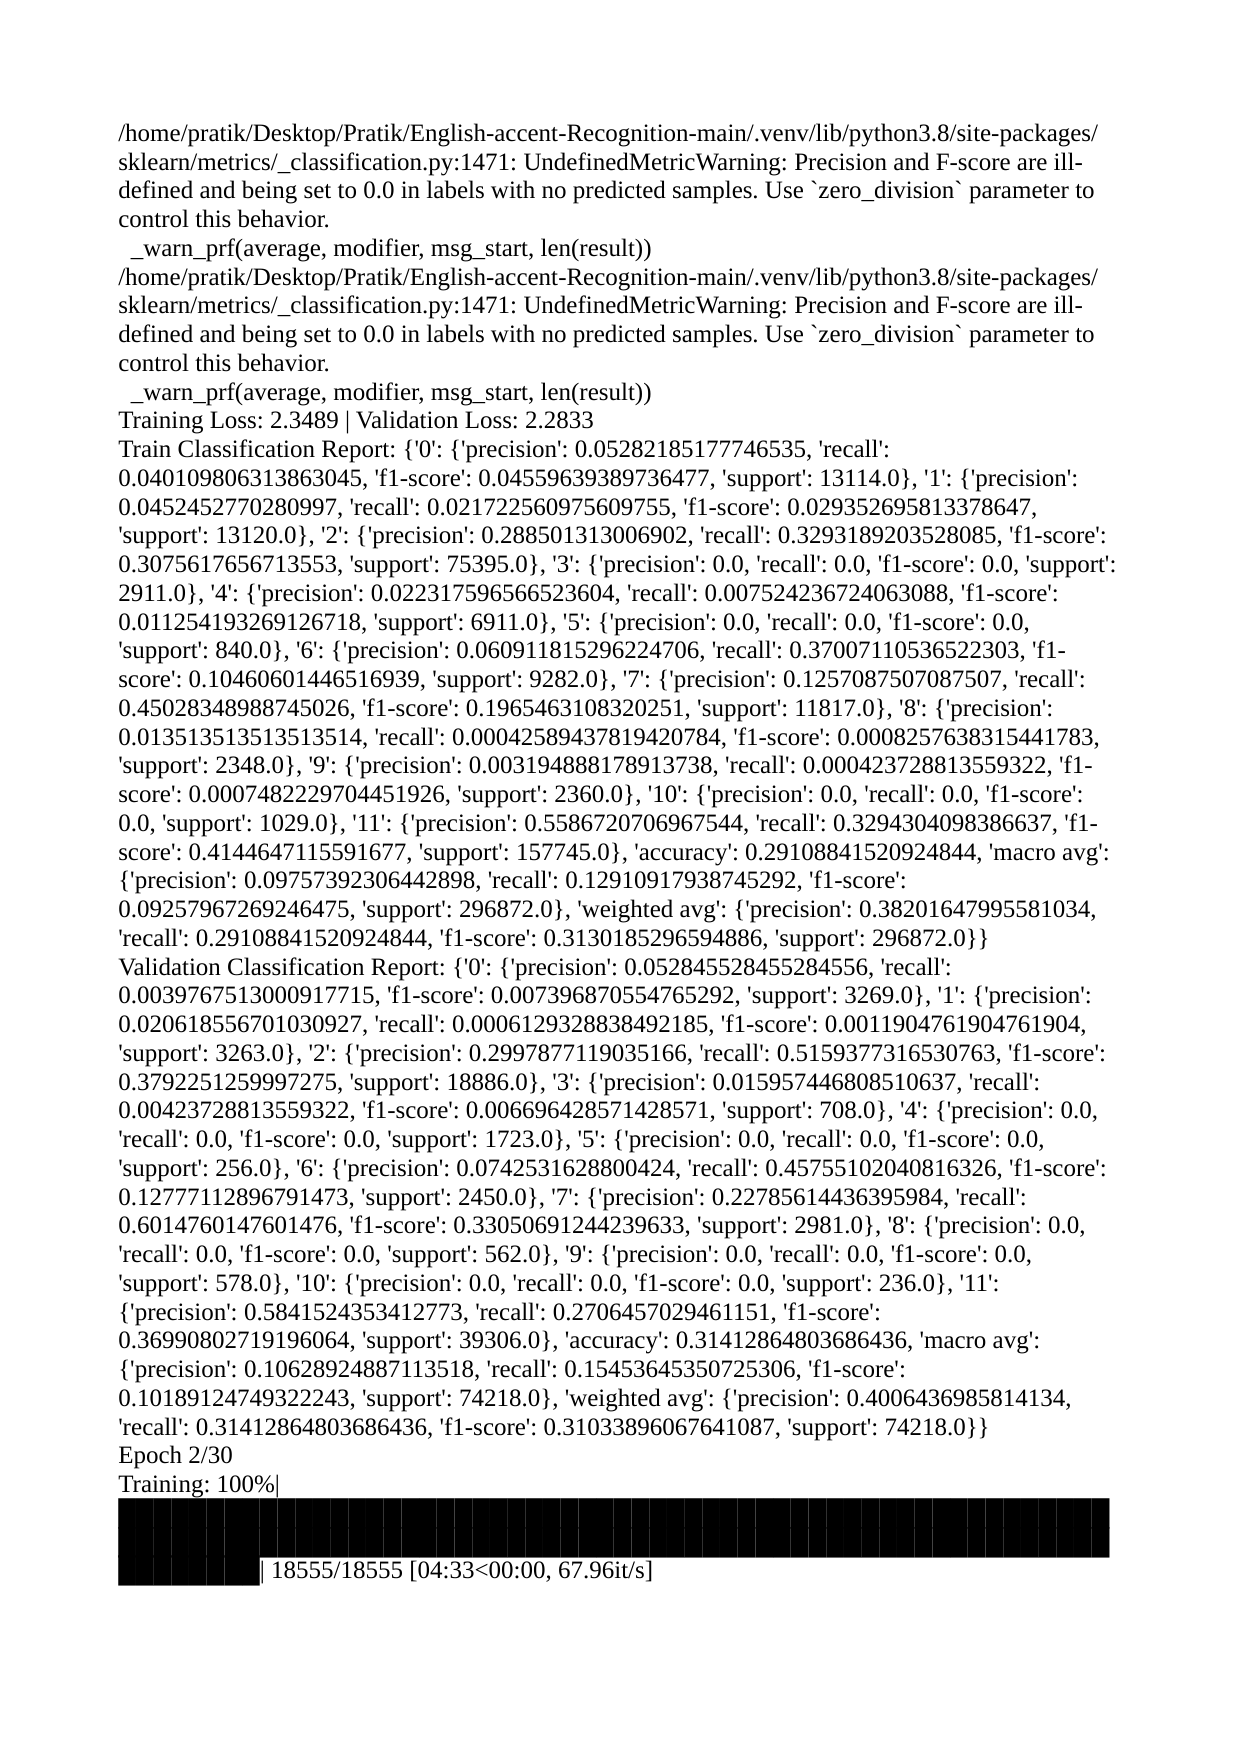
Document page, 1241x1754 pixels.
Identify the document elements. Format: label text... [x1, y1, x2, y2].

text Training: 100%|████████████████████████████████████████████████████████████████████████████████████████████████████████████████████████| 18555/18555 [04:33<00:00, 67.96it/s] [118, 1469, 1122, 1584]
text /home/pratik/Desktop/Pratik/English-accent-Recognition-main/.venv/lib/python3.8/site-packages/sklearn/metrics/_classification.py:1471: UndefinedMetricWarning: Precision and F-score are ill-defined and being set to 0.0 in labels with no predicted samples. Use `zero_division` parameter to control this behavior. [118, 118, 1122, 233]
text Train Classification Report: {'0': {'precision': 0.05282185177746535, 'recall': 0.040109806313863045, 'f1-score': 0.04559639389736477, 'support': 13114.0}, '1': {'precision': 0.0452452770280997, 'recall': 0.021722560975609755, 'f1-score': 0.029352695813378647, 'support': 13120.0}, '2': {'precision': 0.288501313006902, 'recall': 0.3293189203528085, 'f1-score': 0.3075617656713553, 'support': 75395.0}, '3': {'precision': 0.0, 'recall': 0.0, 'f1-score': 0.0, 'support': 2911.0}, '4': {'precision': 0.022317596566523604, 'recall': 0.007524236724063088, 'f1-score': 0.011254193269126718, 'support': 6911.0}, '5': {'precision': 0.0, 'recall': 0.0, 'f1-score': 0.0, 'support': 840.0}, '6': {'precision': 0.060911815296224706, 'recall': 0.37007110536522303, 'f1-score': 0.10460601446516939, 'support': 9282.0}, '7': {'precision': 0.1257087507087507, 'recall': 0.45028348988745026, 'f1-score': 0.1965463108320251, 'support': 11817.0}, '8': {'precision': 0.013513513513513514, 'recall': 0.00042589437819420784, 'f1-score': 0.0008257638315441783, 'support': 2348.0}, '9': {'precision': 0.003194888178913738, 'recall': 0.000423728813559322, 'f1-score': 0.0007482229704451926, 'support': 2360.0}, '10': {'precision': 0.0, 'recall': 0.0, 'f1-score': 0.0, 'support': 1029.0}, '11': {'precision': 0.5586720706967544, 'recall': 0.3294304098386637, 'f1-score': 0.4144647115591677, 'support': 157745.0}, 'accuracy': 0.29108841520924844, 'macro avg': {'precision': 0.09757392306442898, 'recall': 0.12910917938745292, 'f1-score': 0.09257967269246475, 'support': 296872.0}, 'weighted avg': {'precision': 0.38201647995581034, 'recall': 0.29108841520924844, 'f1-score': 0.3130185296594886, 'support': 296872.0}} [118, 434, 1122, 952]
text _warn_prf(average, modifier, msg_start, len(result)) [118, 377, 1122, 406]
text /home/pratik/Desktop/Pratik/English-accent-Recognition-main/.venv/lib/python3.8/site-packages/sklearn/metrics/_classification.py:1471: UndefinedMetricWarning: Precision and F-score are ill-defined and being set to 0.0 in labels with no predicted samples. Use `zero_division` parameter to control this behavior. [118, 262, 1122, 377]
text Validation Classification Report: {'0': {'precision': 0.052845528455284556, 'recall': 0.0039767513000917715, 'f1-score': 0.007396870554765292, 'support': 3269.0}, '1': {'precision': 0.020618556701030927, 'recall': 0.0006129328838492185, 'f1-score': 0.0011904761904761904, 'support': 3263.0}, '2': {'precision': 0.2997877119035166, 'recall': 0.5159377316530763, 'f1-score': 0.3792251259997275, 'support': 18886.0}, '3': {'precision': 0.015957446808510637, 'recall': 0.00423728813559322, 'f1-score': 0.006696428571428571, 'support': 708.0}, '4': {'precision': 0.0, 'recall': 0.0, 'f1-score': 0.0, 'support': 1723.0}, '5': {'precision': 0.0, 'recall': 0.0, 'f1-score': 0.0, 'support': 256.0}, '6': {'precision': 0.0742531628800424, 'recall': 0.45755102040816326, 'f1-score': 0.12777112896791473, 'support': 2450.0}, '7': {'precision': 0.22785614436395984, 'recall': 0.6014760147601476, 'f1-score': 0.33050691244239633, 'support': 2981.0}, '8': {'precision': 0.0, 'recall': 0.0, 'f1-score': 0.0, 'support': 562.0}, '9': {'precision': 0.0, 'recall': 0.0, 'f1-score': 0.0, 'support': 578.0}, '10': {'precision': 0.0, 'recall': 0.0, 'f1-score': 0.0, 'support': 236.0}, '11': {'precision': 0.5841524353412773, 'recall': 0.2706457029461151, 'f1-score': 0.36990802719196064, 'support': 39306.0}, 'accuracy': 0.31412864803686436, 'macro avg': {'precision': 0.10628924887113518, 'recall': 0.15453645350725306, 'f1-score': 0.10189124749322243, 'support': 74218.0}, 'weighted avg': {'precision': 0.4006436985814134, 'recall': 0.31412864803686436, 'f1-score': 0.31033896067641087, 'support': 74218.0}} [118, 952, 1122, 1441]
text Epoch 2/30 [118, 1441, 1122, 1469]
text Training Loss: 2.3489 | Validation Loss: 2.2833 [118, 406, 1122, 434]
text _warn_prf(average, modifier, msg_start, len(result)) [118, 233, 1122, 262]
